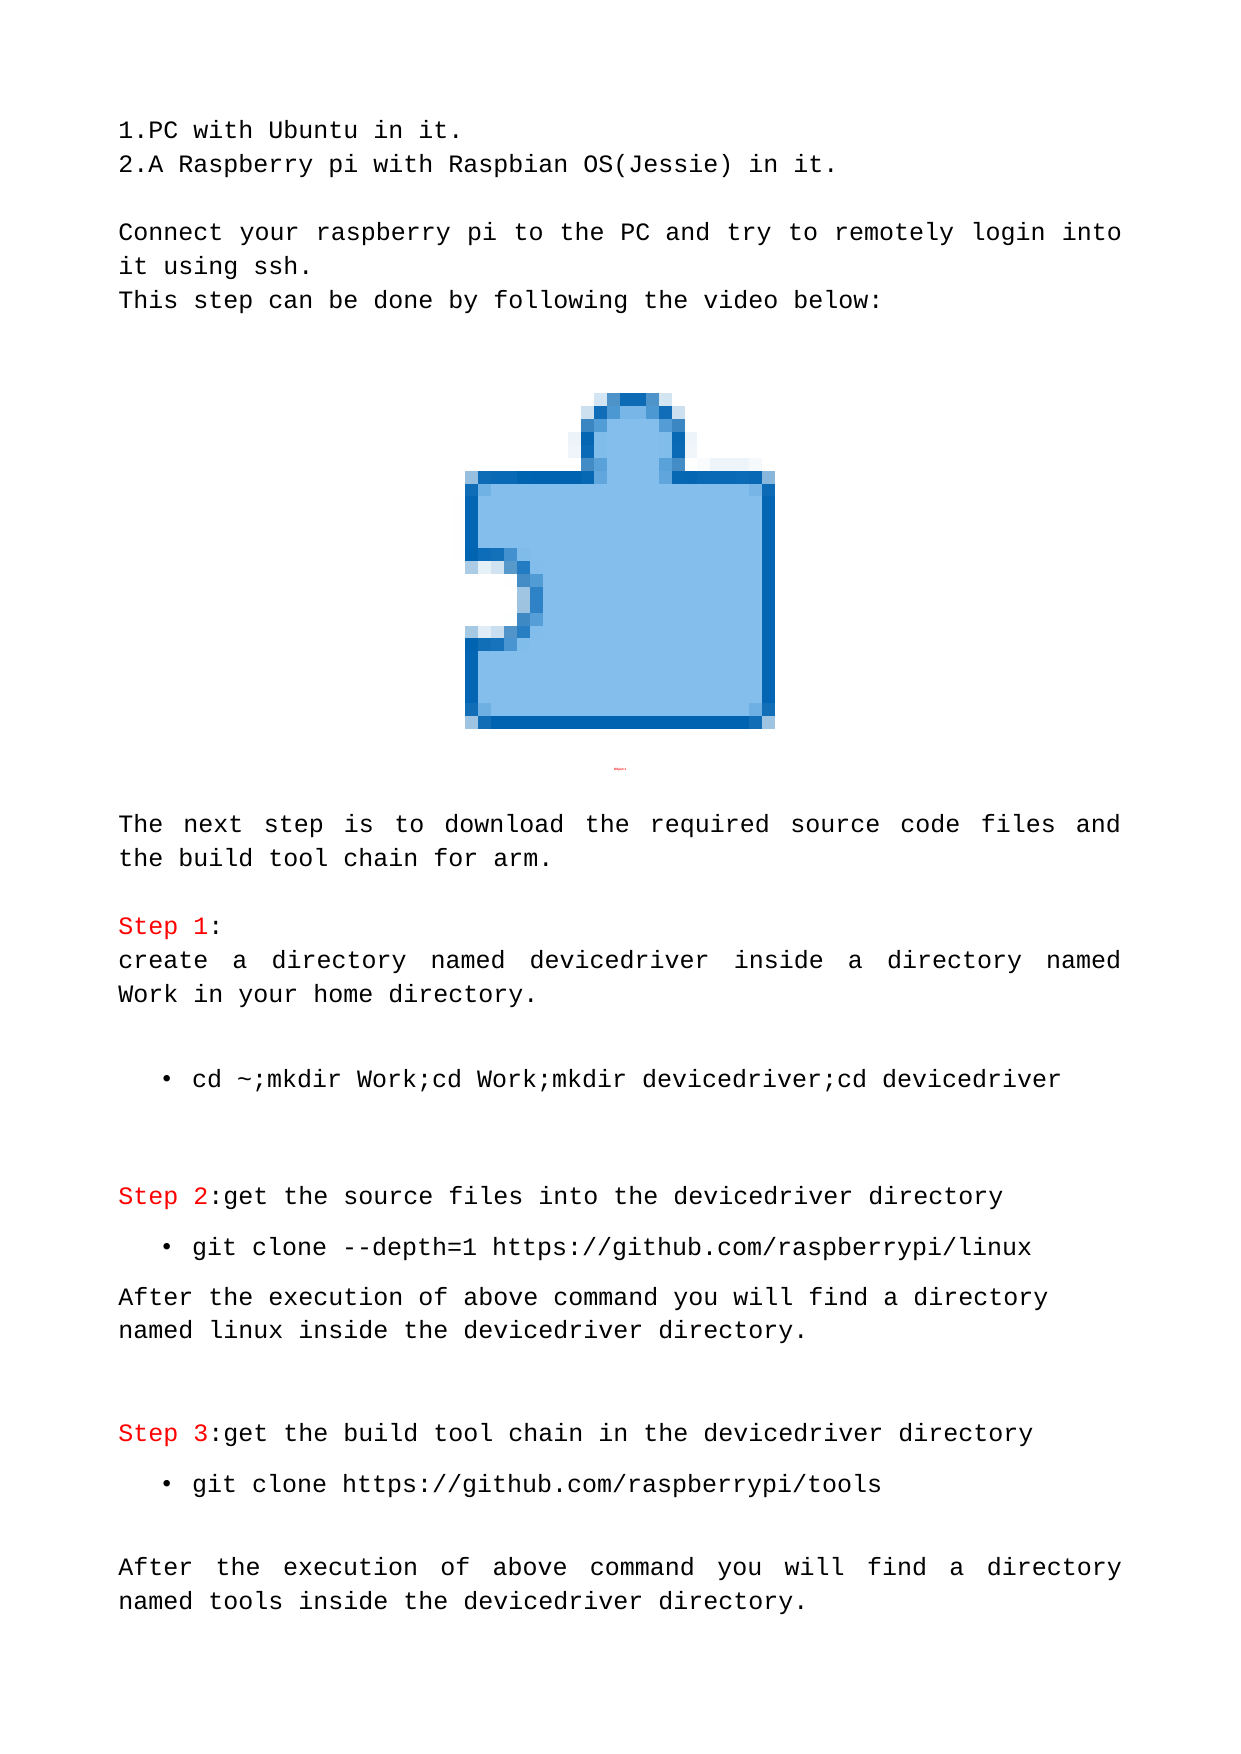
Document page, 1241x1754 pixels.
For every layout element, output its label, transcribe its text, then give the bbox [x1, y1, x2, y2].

text Step 2:get the source files into the devicedriver directory [118, 1184, 1122, 1212]
list git clone --depth=1 https://github.com/raspberrypi/linux [162, 1232, 1122, 1263]
text Connect your raspberry pi to the PC and try to remotely login into it using ssh. [118, 220, 1122, 282]
list cd ~;mkdir Work;cd Work;mkdir devicedriver;cd devicedriver [162, 1064, 1122, 1095]
text After the execution of above command you will find a directory named linux inside the devicedriver directory. [118, 1284, 1122, 1346]
text The next step is to download the required source code files and the build tool chain for arm. [118, 812, 1122, 874]
text 2.A Raspberry pi with Raspbian OS(Jessie) in it. [118, 152, 1122, 180]
text After the execution of above command you will find a directory named tools inside the devicedriver directory. [118, 1555, 1122, 1617]
text Step 3:get the build tool chain in the devicedriver directory [118, 1420, 1122, 1449]
text This step can be done by following the video below: [118, 288, 1122, 316]
text 1.PC with Ubuntu in it. [118, 118, 1122, 146]
text Step 1: [118, 913, 1122, 942]
list git clone https://github.com/raspberrypi/tools [162, 1469, 1122, 1500]
text create a directory named devicedriver inside a directory named Work in your home directory. [118, 947, 1122, 1010]
